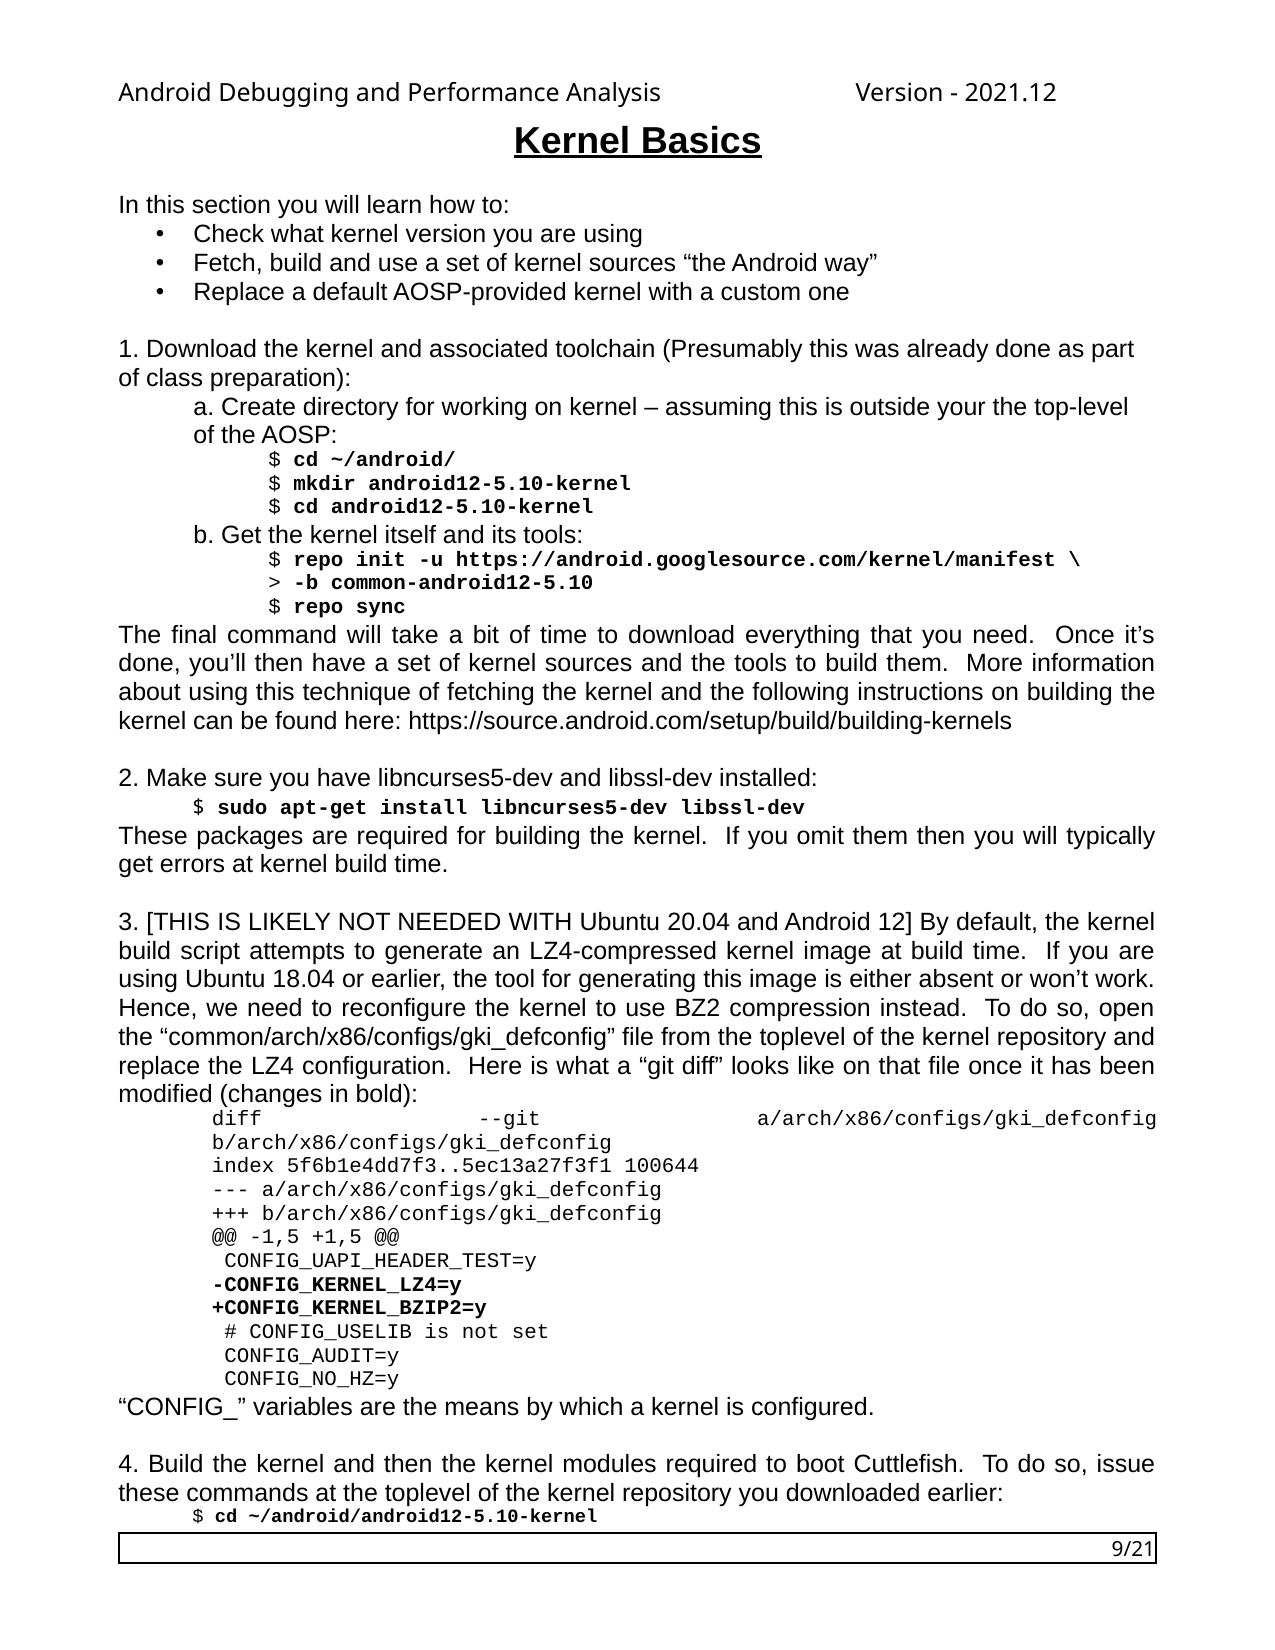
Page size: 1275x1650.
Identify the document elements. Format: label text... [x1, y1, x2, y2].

text The final command will take a bit of time to download everything that you need. Once it’s done, you’ll then have a set of kernel sources and the tools to build them. More information about using this technique of fetching the kernel and the following instructions on building the kernel can be found here: https://source.android.com/setup/build/building-kernels [118, 620, 1157, 735]
text 3. [THIS IS LIKELY NOT NEEDED WITH Ubuntu 20.04 and Android 12] By default, the kernel build script attempts to generate an LZ4-compressed kernel image at build time. If you are using Ubuntu 18.04 or earlier, the tool for generating this image is either absent or won’t work. Hence, we need to reconfigure the kernel to use BZ2 compression instead. To do so, open the “common/arch/x86/configs/gki_defconfig” file from the toplevel of the kernel repository and replace the LZ4 configuration. Here is what a “git diff” looks like on that file once it has been modified (changes in bold): [118, 907, 1157, 1108]
text +CONFIG_KERNEL_BZIP2=y [212, 1297, 1157, 1321]
text $ sudo apt-get install libncurses5-dev libssl-dev [192, 792, 1157, 821]
text These packages are required for building the kernel. If you omit them then you will typically get errors at kernel build time. [118, 821, 1157, 878]
text 4. Build the kernel and then the kernel modules required to boot Cuttlefish. To do so, issue these commands at the toplevel of the kernel repository you downloaded earlier: [118, 1449, 1157, 1507]
text -CONFIG_KERNEL_LZ4=y [212, 1274, 1157, 1297]
text diff --git a/arch/x86/configs/gki_defconfig b/arch/x86/configs/gki_defconfig [212, 1108, 1157, 1156]
list Fetch, build and use a set of kernel sources “the Android way” [156, 248, 1157, 276]
list Check what kernel version you are using [156, 219, 1157, 248]
text 1. Download the kernel and associated toolchain (Presumably this was already done as part of class preparation): [118, 334, 1157, 392]
text CONFIG_NO_HZ=y [212, 1368, 1157, 1392]
text @@ -1,5 +1,5 @@ [212, 1226, 1157, 1250]
text +++ b/arch/x86/configs/gki_defconfig [212, 1203, 1157, 1226]
text --- a/arch/x86/configs/gki_defconfig [212, 1179, 1157, 1203]
text > -b common-android12-5.10 [268, 572, 1157, 596]
list Replace a default AOSP-provided kernel with a custom one [156, 276, 1157, 305]
text $ repo init -u https://android.googlesource.com/kernel/manifest \ [268, 549, 1157, 572]
text In this section you will learn how to: [118, 190, 1157, 219]
text 2. Make sure you have libncurses5-dev and libssl-dev installed: [118, 763, 1157, 792]
text CONFIG_AUDIT=y [212, 1345, 1157, 1368]
text $ cd ~/android/android12-5.10-kernel [192, 1507, 1157, 1528]
text a. Create directory for working on kernel – assuming this is outside your the top-level of the AOSP: [193, 392, 1157, 449]
text CONFIG_UAPI_HEADER_TEST=y [212, 1250, 1157, 1274]
text “CONFIG_” variables are the means by which a kernel is configured. [118, 1392, 1157, 1421]
text $ cd android12-5.10-kernel [268, 496, 1157, 520]
text $ mkdir android12-5.10-kernel [268, 473, 1157, 496]
text b. Get the kernel itself and its tools: [193, 520, 1157, 549]
text # CONFIG_USELIB is not set [212, 1321, 1157, 1345]
text index 5f6b1e4dd7f3..5ec13a27f3f1 100644 [212, 1156, 1157, 1179]
text $ cd ~/android/ [268, 449, 1157, 473]
text Kernel Basics [118, 118, 1157, 161]
text $ repo sync [268, 596, 1157, 620]
